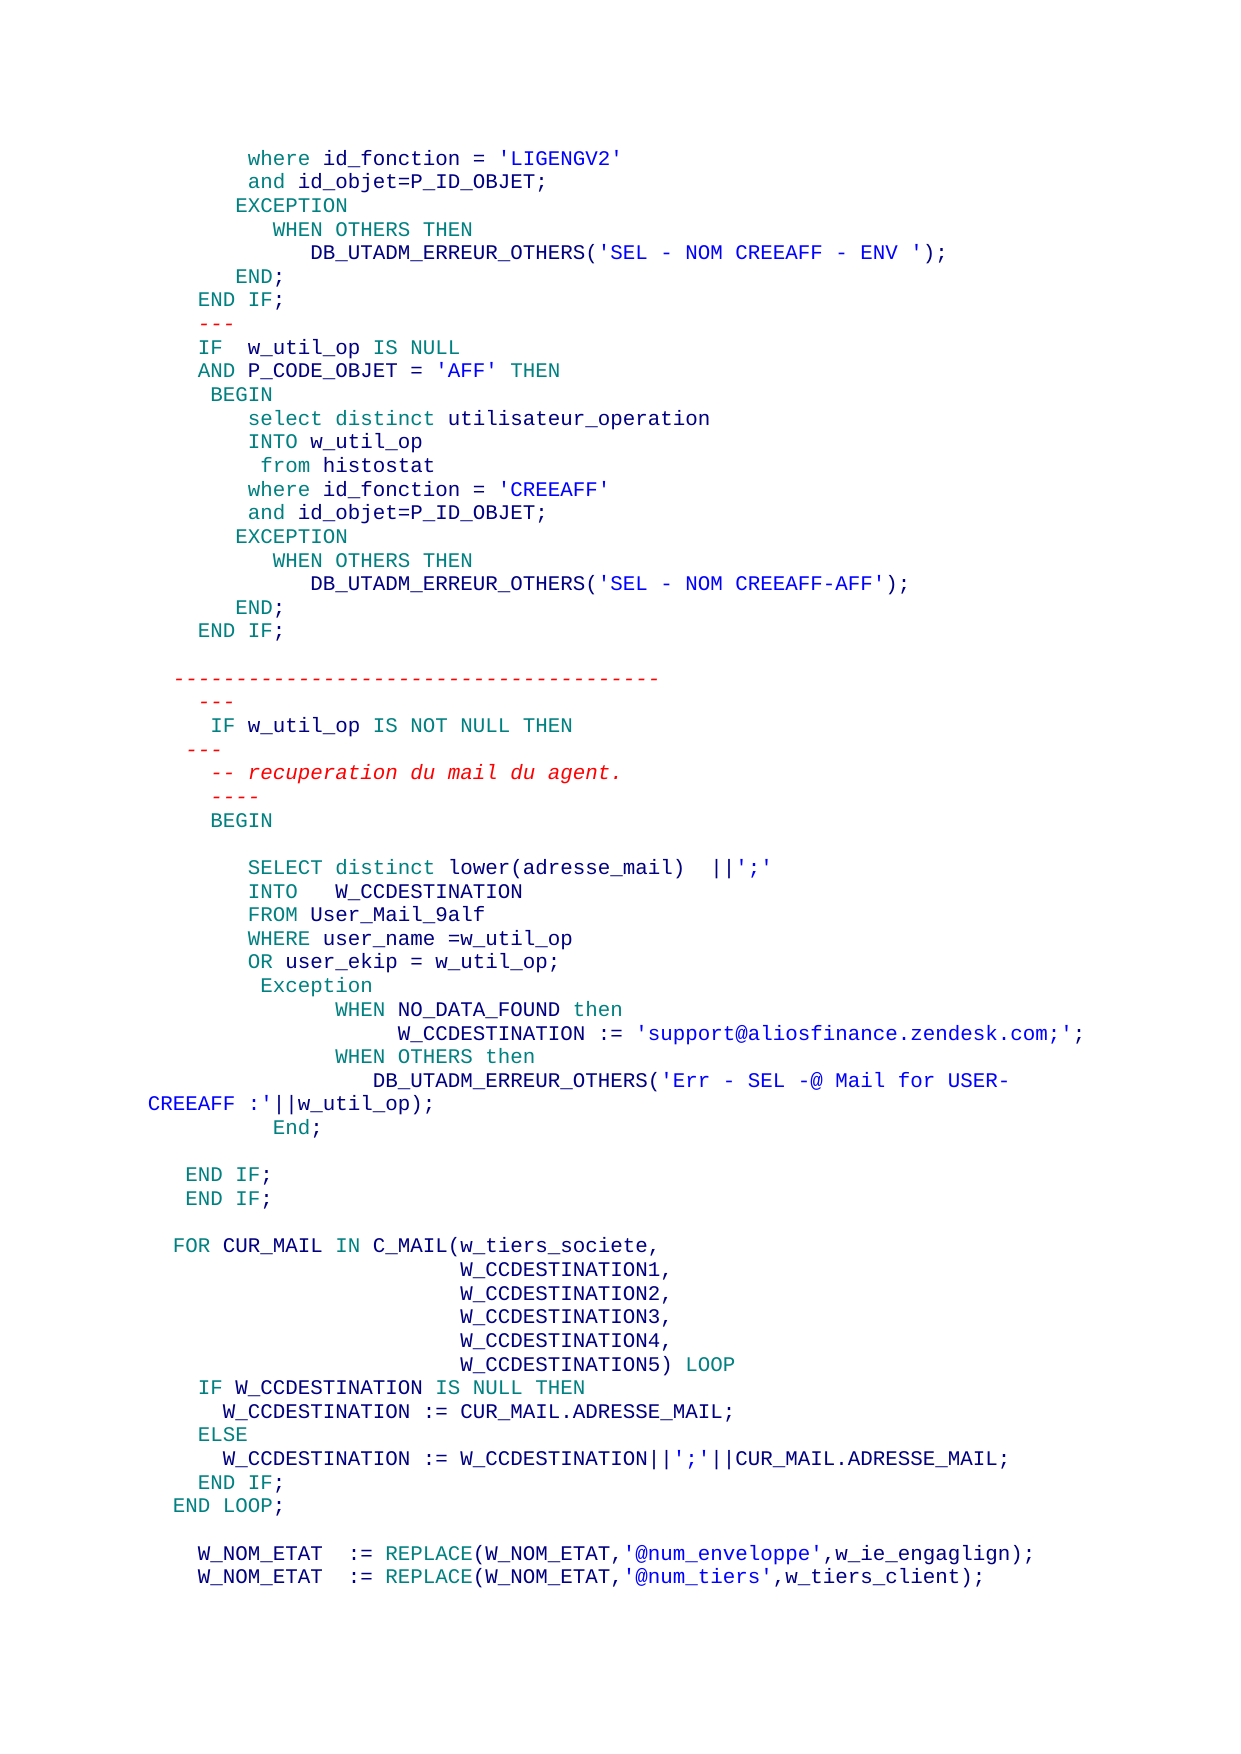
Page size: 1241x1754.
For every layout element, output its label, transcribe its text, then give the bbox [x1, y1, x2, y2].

text OR user_ekip = w_util_op; [148, 952, 1093, 975]
text Exception [148, 975, 1093, 999]
text IF W_CCDESTINATION IS NULL THEN [148, 1377, 1093, 1401]
text WHEN NO_DATA_FOUND then [148, 999, 1093, 1022]
text END IF; [148, 289, 1093, 313]
text W_CCDESTINATION1, [148, 1259, 1093, 1283]
text INTO w_util_op [148, 431, 1093, 455]
text DB_UTADM_ERREUR_OTHERS('Err - SEL -@ Mail for USER-CREEAFF :'||w_util_op); [148, 1070, 1093, 1117]
text INTO W_CCDESTINATION [148, 881, 1093, 904]
text W_CCDESTINATION3, [148, 1306, 1093, 1330]
text BEGIN [148, 384, 1093, 408]
text --- [148, 739, 1093, 762]
text and id_objet=P_ID_OBJET; [148, 502, 1093, 526]
text BEGIN [148, 810, 1093, 833]
text W_CCDESTINATION5) LOOP [148, 1353, 1093, 1377]
text WHEN OTHERS THEN [148, 218, 1093, 242]
text --------------------------------------- [148, 668, 1093, 691]
text END IF; [148, 1164, 1093, 1188]
text WHERE user_name =w_util_op [148, 928, 1093, 952]
text ---- [148, 786, 1093, 810]
text FROM User_Mail_9alf [148, 904, 1093, 928]
text DB_UTADM_ERREUR_OTHERS('SEL - NOM CREEAFF-AFF'); [148, 573, 1093, 597]
text -- recuperation du mail du agent. [148, 762, 1093, 786]
text FOR CUR_MAIL IN C_MAIL(w_tiers_societe, [148, 1235, 1093, 1259]
text --- [148, 691, 1093, 715]
text where id_fonction = 'LIGENGV2' [148, 148, 1093, 171]
text END IF; [148, 621, 1093, 644]
text --- [148, 313, 1093, 337]
text AND P_CODE_OBJET = 'AFF' THEN [148, 360, 1093, 384]
text from histostat [148, 455, 1093, 479]
text W_NOM_ETAT := REPLACE(W_NOM_ETAT,'@num_tiers',w_tiers_client); [148, 1566, 1093, 1590]
text W_CCDESTINATION2, [148, 1283, 1093, 1306]
text End; [148, 1117, 1093, 1141]
text IF w_util_op IS NULL [148, 337, 1093, 360]
text END LOOP; [148, 1495, 1093, 1519]
text WHEN OTHERS then [148, 1046, 1093, 1070]
text WHEN OTHERS THEN [148, 549, 1093, 573]
text SELECT distinct lower(adresse_mail) ||';' [148, 857, 1093, 881]
text W_NOM_ETAT := REPLACE(W_NOM_ETAT,'@num_enveloppe',w_ie_engaglign); [148, 1543, 1093, 1566]
text W_CCDESTINATION4, [148, 1330, 1093, 1353]
text W_CCDESTINATION := 'support@aliosfinance.zendesk.com;'; [148, 1022, 1093, 1046]
text W_CCDESTINATION := CUR_MAIL.ADRESSE_MAIL; [148, 1401, 1093, 1424]
text and id_objet=P_ID_OBJET; [148, 171, 1093, 195]
text EXCEPTION [148, 195, 1093, 218]
text DB_UTADM_ERREUR_OTHERS('SEL - NOM CREEAFF - ENV '); [148, 242, 1093, 266]
text END IF; [148, 1472, 1093, 1495]
text END; [148, 266, 1093, 289]
text select distinct utilisateur_operation [148, 408, 1093, 431]
text END IF; [148, 1188, 1093, 1212]
text ELSE [148, 1424, 1093, 1448]
text EXCEPTION [148, 526, 1093, 549]
text where id_fonction = 'CREEAFF' [148, 479, 1093, 502]
text IF w_util_op IS NOT NULL THEN [148, 715, 1093, 739]
text W_CCDESTINATION := W_CCDESTINATION||';'||CUR_MAIL.ADRESSE_MAIL; [148, 1448, 1093, 1472]
text END; [148, 597, 1093, 621]
